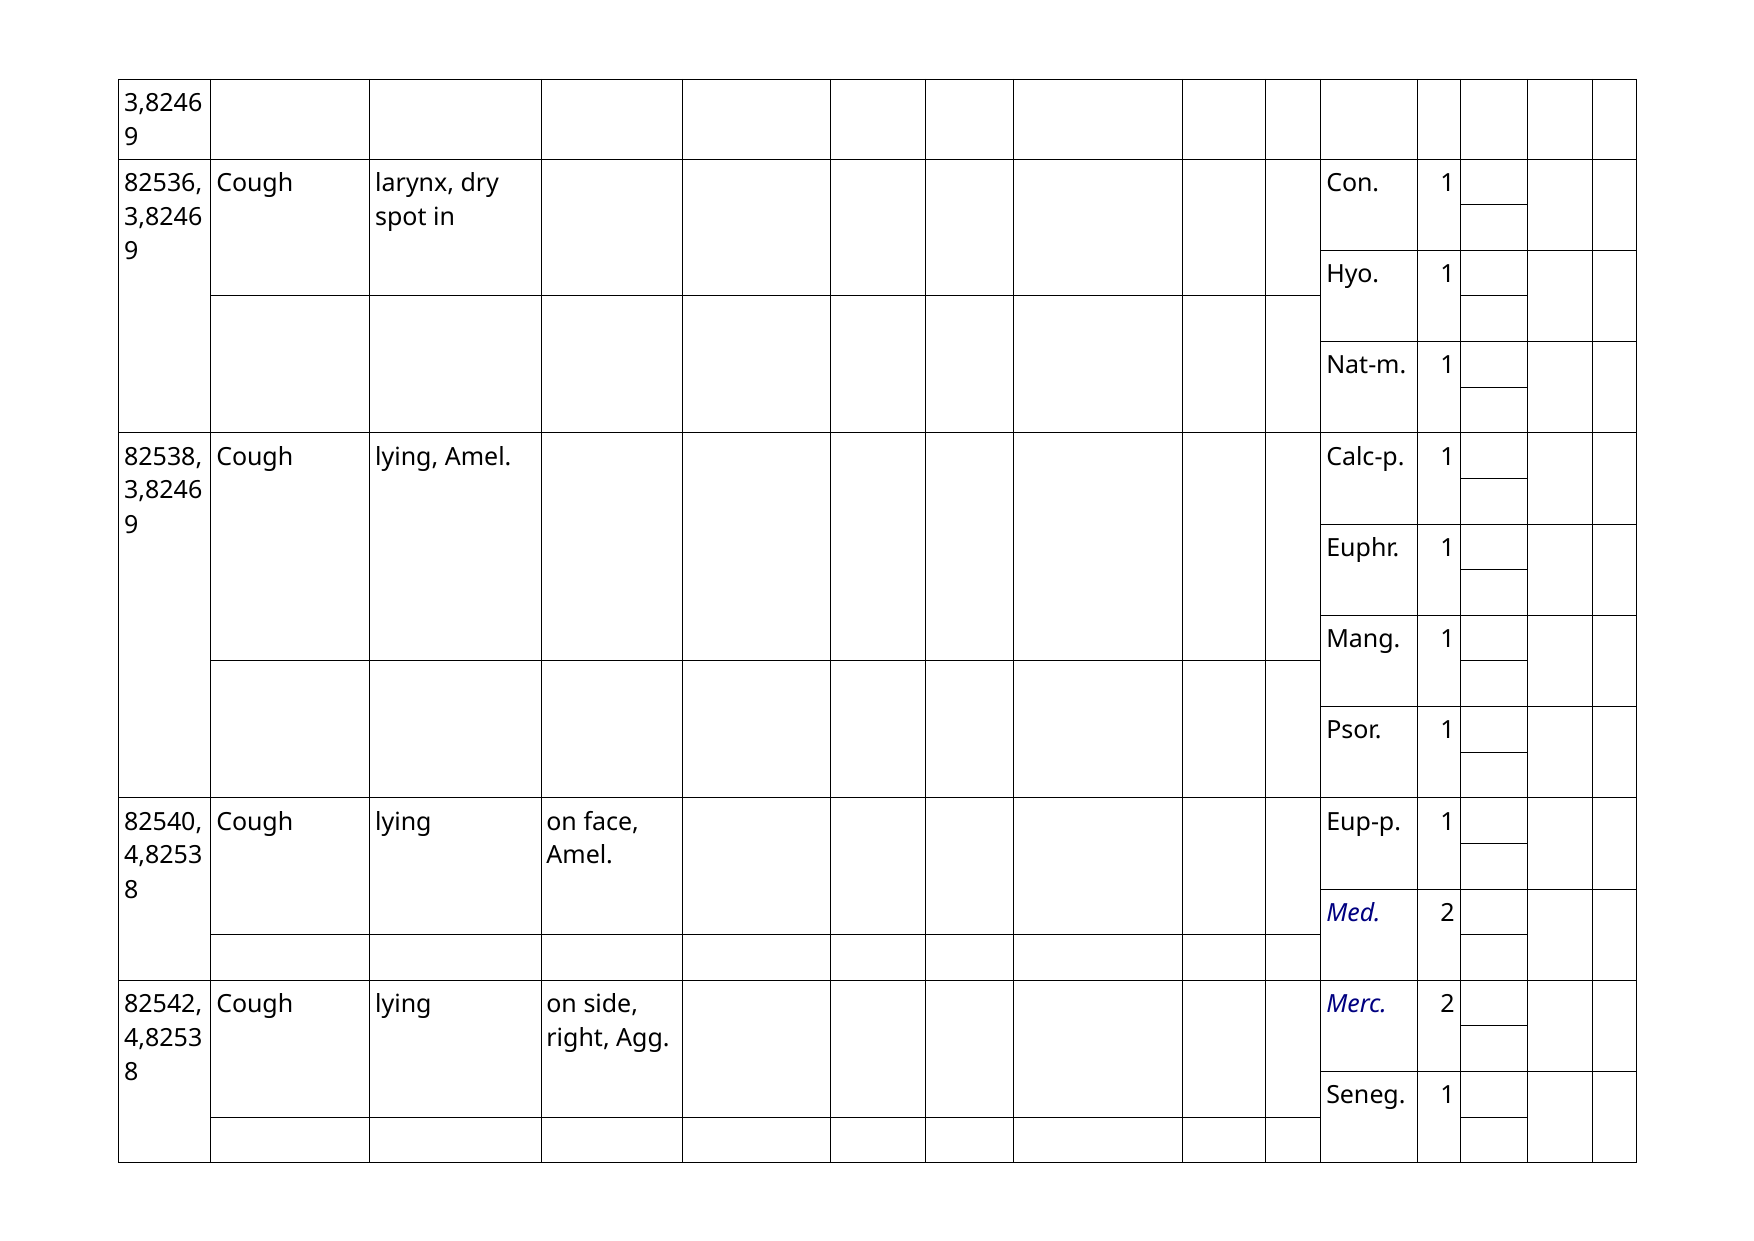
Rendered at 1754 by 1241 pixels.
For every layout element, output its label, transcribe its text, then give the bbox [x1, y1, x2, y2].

table_cell [211, 1118, 369, 1162]
table_cell [1593, 890, 1636, 980]
table_cell [1528, 1072, 1592, 1162]
table_cell [1528, 525, 1592, 615]
table_cell Cough [211, 981, 369, 1117]
table_cell [1014, 935, 1182, 980]
table_cell [1461, 388, 1527, 432]
table_cell [1461, 981, 1527, 1025]
table_cell [542, 661, 682, 797]
table_cell [1593, 342, 1636, 432]
table_cell [683, 981, 830, 1117]
table_cell [1183, 935, 1265, 980]
table_cell [831, 661, 925, 797]
table_cell [926, 433, 1013, 660]
table_cell on side, right, Agg. [542, 981, 682, 1117]
table_cell [1266, 798, 1320, 934]
table_cell [831, 935, 925, 980]
table_cell [1321, 80, 1417, 158]
table_cell [1593, 798, 1636, 888]
table_cell [1183, 433, 1265, 660]
table_cell [926, 296, 1013, 432]
table_cell [1266, 981, 1320, 1117]
table_cell Cough [211, 160, 369, 295]
table_cell [683, 80, 830, 158]
table_cell [370, 80, 541, 158]
table_cell lying [370, 981, 541, 1117]
table_cell [542, 935, 682, 980]
table_cell [1418, 80, 1460, 158]
table_cell [831, 433, 925, 660]
table_cell [683, 661, 830, 797]
table_cell [1593, 616, 1636, 706]
table_cell [1593, 160, 1636, 250]
table_cell [831, 798, 925, 934]
table_cell [683, 798, 830, 934]
table_cell [831, 1118, 925, 1162]
table_cell [211, 935, 369, 980]
table_cell [1593, 80, 1636, 158]
table_cell [1593, 251, 1636, 341]
table_cell [1183, 661, 1265, 797]
table_cell [926, 80, 1013, 158]
table_cell [1014, 296, 1182, 432]
table_cell Calc-p. [1321, 433, 1417, 523]
table_cell [1014, 160, 1182, 295]
table_cell [1461, 935, 1527, 980]
table_cell lying, Amel. [370, 433, 541, 660]
table_cell 1 [1418, 798, 1460, 888]
table_cell [831, 296, 925, 432]
table_cell Euphr. [1321, 525, 1417, 615]
table_cell 1 [1418, 160, 1460, 250]
table_cell Cough [211, 798, 369, 934]
table_cell [1183, 160, 1265, 295]
table_cell [926, 798, 1013, 934]
table_cell [1528, 616, 1592, 706]
table_cell [1461, 1026, 1527, 1071]
table_cell [683, 160, 830, 295]
table_cell [1461, 160, 1527, 204]
table_cell [1593, 433, 1636, 523]
table_cell Merc. [1321, 981, 1417, 1071]
table_cell [1183, 798, 1265, 934]
table_cell lying [370, 798, 541, 934]
table_cell [1266, 935, 1320, 980]
table_cell [1014, 80, 1182, 158]
table_cell Seneg. [1321, 1072, 1417, 1162]
table_cell [1461, 1072, 1527, 1117]
table_cell [1461, 661, 1527, 706]
table_cell [926, 160, 1013, 295]
table_cell [1461, 570, 1527, 615]
table_cell [1014, 1118, 1182, 1162]
table_cell [1266, 80, 1320, 158]
table_cell [926, 1118, 1013, 1162]
table_cell larynx, dry spot in [370, 160, 541, 295]
table_cell [211, 80, 369, 158]
table_cell [370, 1118, 541, 1162]
table_cell [1183, 1118, 1265, 1162]
table_cell [1014, 981, 1182, 1117]
table_cell 2 [1418, 981, 1460, 1071]
table_cell [1461, 342, 1527, 387]
table_cell [1461, 296, 1527, 341]
table_cell [1266, 1118, 1320, 1162]
table_cell [683, 935, 830, 980]
table_cell [370, 935, 541, 980]
table_cell [683, 433, 830, 660]
table_cell [1461, 890, 1527, 934]
table_cell [1528, 707, 1592, 797]
table_cell [1528, 890, 1592, 980]
table_cell 1 [1418, 616, 1460, 706]
table_cell [542, 433, 682, 660]
table_cell [1461, 707, 1527, 752]
table_cell [1461, 433, 1527, 478]
table_cell [926, 661, 1013, 797]
table_cell Psor. [1321, 707, 1417, 797]
table_cell [1461, 525, 1527, 569]
table_cell [1528, 433, 1592, 523]
table_cell [370, 661, 541, 797]
table_cell [1461, 1118, 1527, 1162]
table_cell [1461, 479, 1527, 523]
table_cell 1 [1418, 1072, 1460, 1162]
table_cell [1528, 981, 1592, 1071]
table_cell [1461, 616, 1527, 660]
table_cell 1 [1418, 707, 1460, 797]
table_cell [926, 935, 1013, 980]
table_cell [1528, 251, 1592, 341]
table_cell [1461, 844, 1527, 888]
table_cell Eup-p. [1321, 798, 1417, 888]
table_cell 1 [1418, 433, 1460, 523]
table_cell [1461, 753, 1527, 797]
table_cell [1593, 525, 1636, 615]
table_cell [1528, 80, 1592, 158]
table_cell 2 [1418, 890, 1460, 980]
table_cell [370, 296, 541, 432]
table_cell [1266, 160, 1320, 295]
table_cell [1461, 205, 1527, 250]
table_cell [1528, 798, 1592, 888]
table_cell on face, Amel. [542, 798, 682, 934]
table_cell [211, 661, 369, 797]
table_cell [1266, 433, 1320, 660]
table_cell [1183, 296, 1265, 432]
table_cell [542, 296, 682, 432]
table_cell [1593, 707, 1636, 797]
table_cell 1 [1418, 525, 1460, 615]
table_cell [1183, 981, 1265, 1117]
table_cell [926, 981, 1013, 1117]
table_cell 3,82469 [119, 80, 210, 158]
table_cell [683, 1118, 830, 1162]
table_cell Nat-m. [1321, 342, 1417, 432]
table_cell 1 [1418, 251, 1460, 341]
table_cell [1183, 80, 1265, 158]
table_cell [1461, 80, 1527, 158]
table_cell [542, 80, 682, 158]
table_cell [1593, 981, 1636, 1071]
table_cell [683, 296, 830, 432]
table_cell 82536,3,82469 [119, 160, 210, 432]
table_cell [1461, 251, 1527, 295]
table_cell [1593, 1072, 1636, 1162]
table_cell [831, 160, 925, 295]
table_cell 82538,3,82469 [119, 433, 210, 797]
table_cell [1266, 296, 1320, 432]
table_cell [1014, 433, 1182, 660]
table_cell 82540,4,82538 [119, 798, 210, 980]
table_cell [542, 1118, 682, 1162]
table_cell [211, 296, 369, 432]
table_cell [1461, 798, 1527, 843]
table_cell [1528, 160, 1592, 250]
table_cell [831, 80, 925, 158]
table_cell Con. [1321, 160, 1417, 250]
table_cell 1 [1418, 342, 1460, 432]
table_cell [831, 981, 925, 1117]
table_cell Cough [211, 433, 369, 660]
table_cell [542, 160, 682, 295]
table_cell Hyo. [1321, 251, 1417, 341]
table_cell [1528, 342, 1592, 432]
table_cell 82542,4,82538 [119, 981, 210, 1162]
table_cell [1014, 661, 1182, 797]
table_cell Med. [1321, 890, 1417, 980]
table_cell [1266, 661, 1320, 797]
table_cell Mang. [1321, 616, 1417, 706]
table_cell [1014, 798, 1182, 934]
